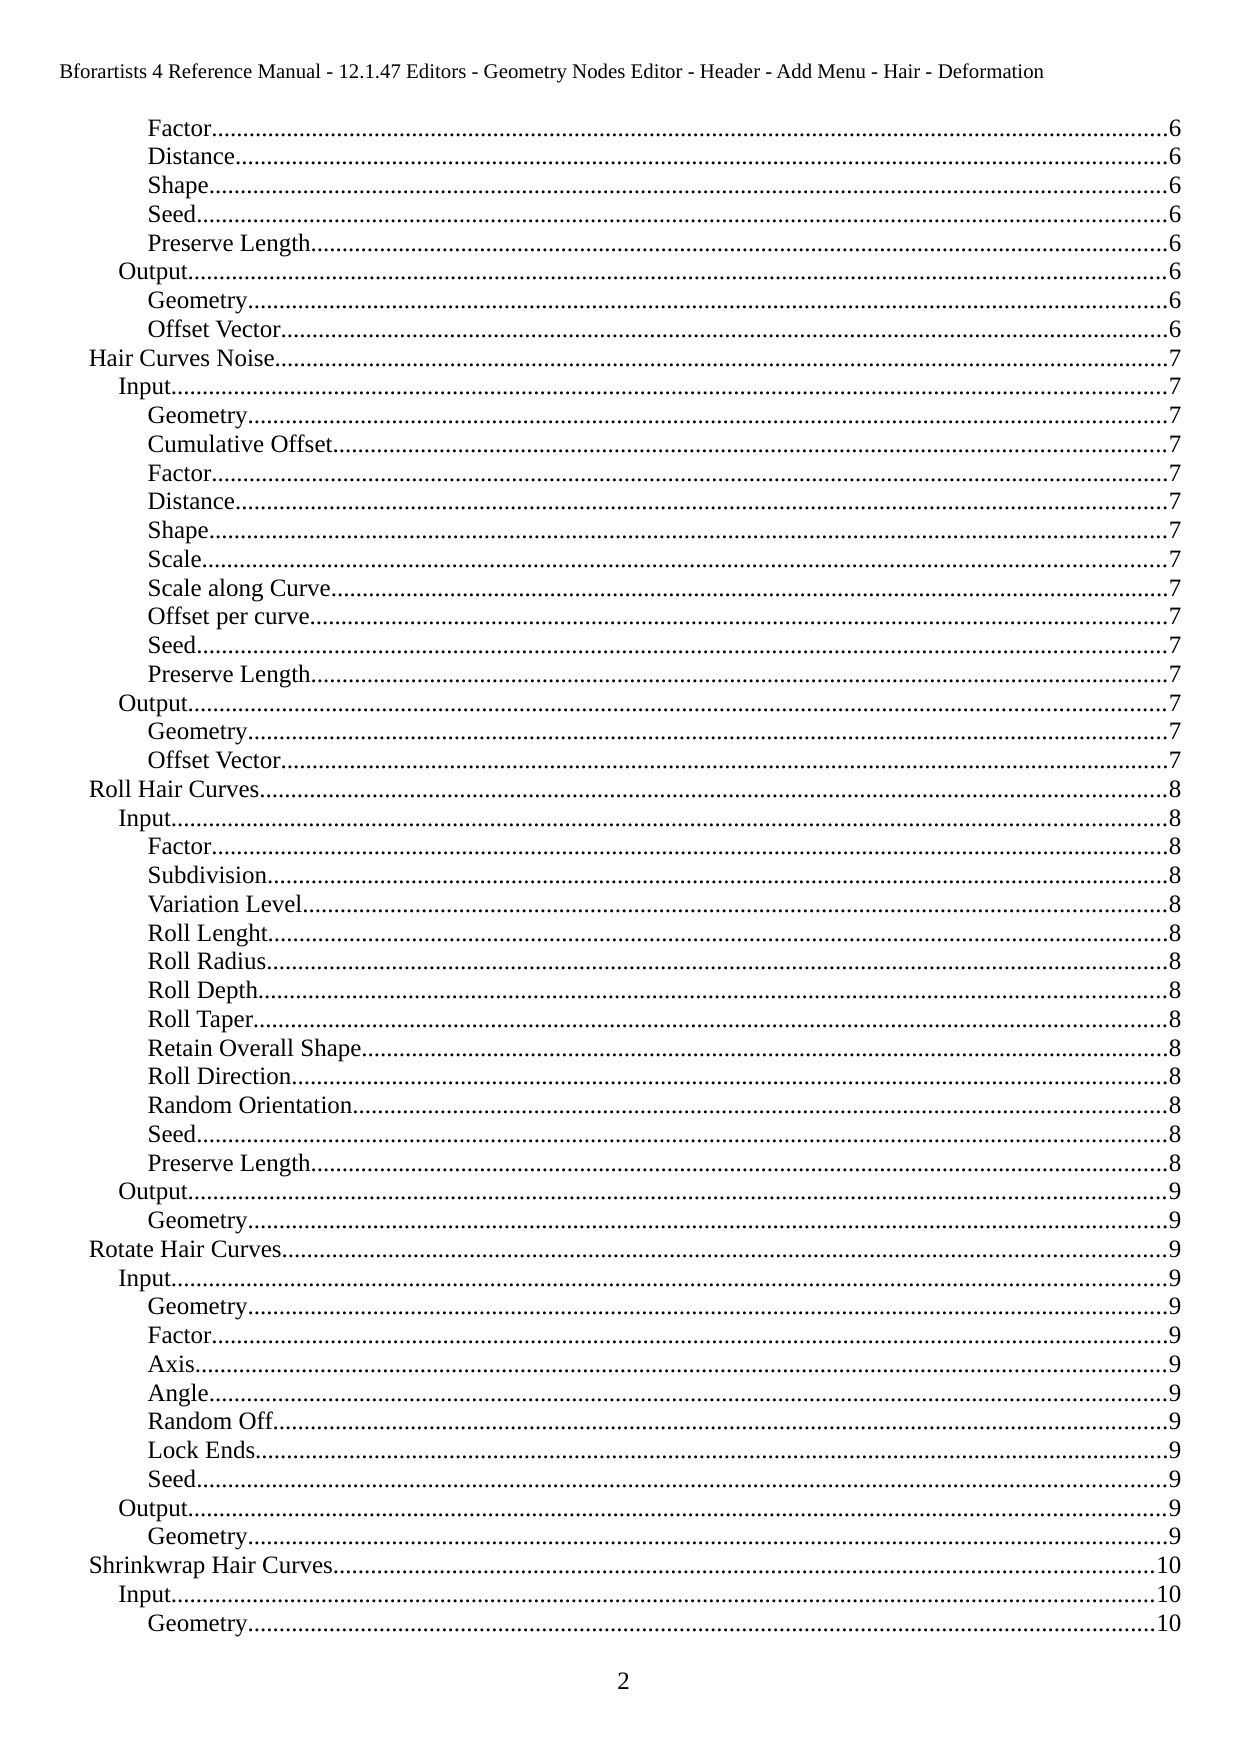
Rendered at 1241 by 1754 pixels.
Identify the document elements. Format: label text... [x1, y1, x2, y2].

text Factor 7 [147, 458, 1181, 486]
text Geometry 9 [147, 1521, 1181, 1550]
text Factor 8 [147, 831, 1181, 860]
text Roll Hair Curves 8 [88, 774, 1181, 803]
text Preserve Length 8 [147, 1148, 1181, 1176]
text Preserve Length 6 [147, 228, 1181, 256]
text Geometry 10 [147, 1608, 1181, 1636]
text Angle 9 [147, 1378, 1181, 1406]
text Seed 6 [147, 199, 1181, 228]
text Retain Overall Shape 8 [147, 1033, 1181, 1061]
text Random Off 9 [147, 1406, 1181, 1435]
text Variation Level 8 [147, 889, 1181, 918]
text Rotate Hair Curves 9 [88, 1234, 1181, 1263]
text Random Orientation 8 [147, 1090, 1181, 1119]
text Shape 7 [147, 515, 1181, 544]
text Axis 9 [147, 1349, 1181, 1378]
text Preserve Length 7 [147, 659, 1181, 688]
text Cumulative Offset 7 [147, 429, 1181, 458]
text Shape 6 [147, 170, 1181, 199]
text Subdivision 8 [147, 860, 1181, 889]
text Seed 9 [147, 1464, 1181, 1493]
text Geometry 7 [147, 716, 1181, 745]
text Factor 6 [147, 113, 1181, 141]
text Input 8 [118, 803, 1181, 831]
text Scale along Curve 7 [147, 573, 1181, 601]
text Input 10 [118, 1579, 1181, 1608]
text Input 9 [118, 1263, 1181, 1291]
text Scale 7 [147, 544, 1181, 573]
text Geometry 7 [147, 400, 1181, 429]
text Factor 9 [147, 1320, 1181, 1349]
text Geometry 6 [147, 285, 1181, 314]
text Hair Curves Noise 7 [88, 343, 1181, 371]
text Distance 6 [147, 141, 1181, 170]
text Lock Ends 9 [147, 1435, 1181, 1464]
text Roll Lenght 8 [147, 918, 1181, 946]
text Offset Vector 6 [147, 314, 1181, 343]
text Distance 7 [147, 486, 1181, 515]
text Input 7 [118, 371, 1181, 400]
text Roll Depth 8 [147, 975, 1181, 1004]
text Output 6 [118, 256, 1181, 285]
text Seed 8 [147, 1119, 1181, 1148]
text Shrinkwrap Hair Curves 10 [88, 1550, 1181, 1579]
text Roll Direction 8 [147, 1061, 1181, 1090]
text Output 9 [118, 1176, 1181, 1205]
text Output 9 [118, 1493, 1181, 1521]
text Offset Vector 7 [147, 745, 1181, 774]
text Geometry 9 [147, 1205, 1181, 1234]
text Output 7 [118, 688, 1181, 716]
text Offset per curve 7 [147, 601, 1181, 630]
text Roll Taper 8 [147, 1004, 1181, 1033]
text Seed 7 [147, 630, 1181, 659]
text Geometry 9 [147, 1291, 1181, 1320]
text Roll Radius 8 [147, 946, 1181, 975]
